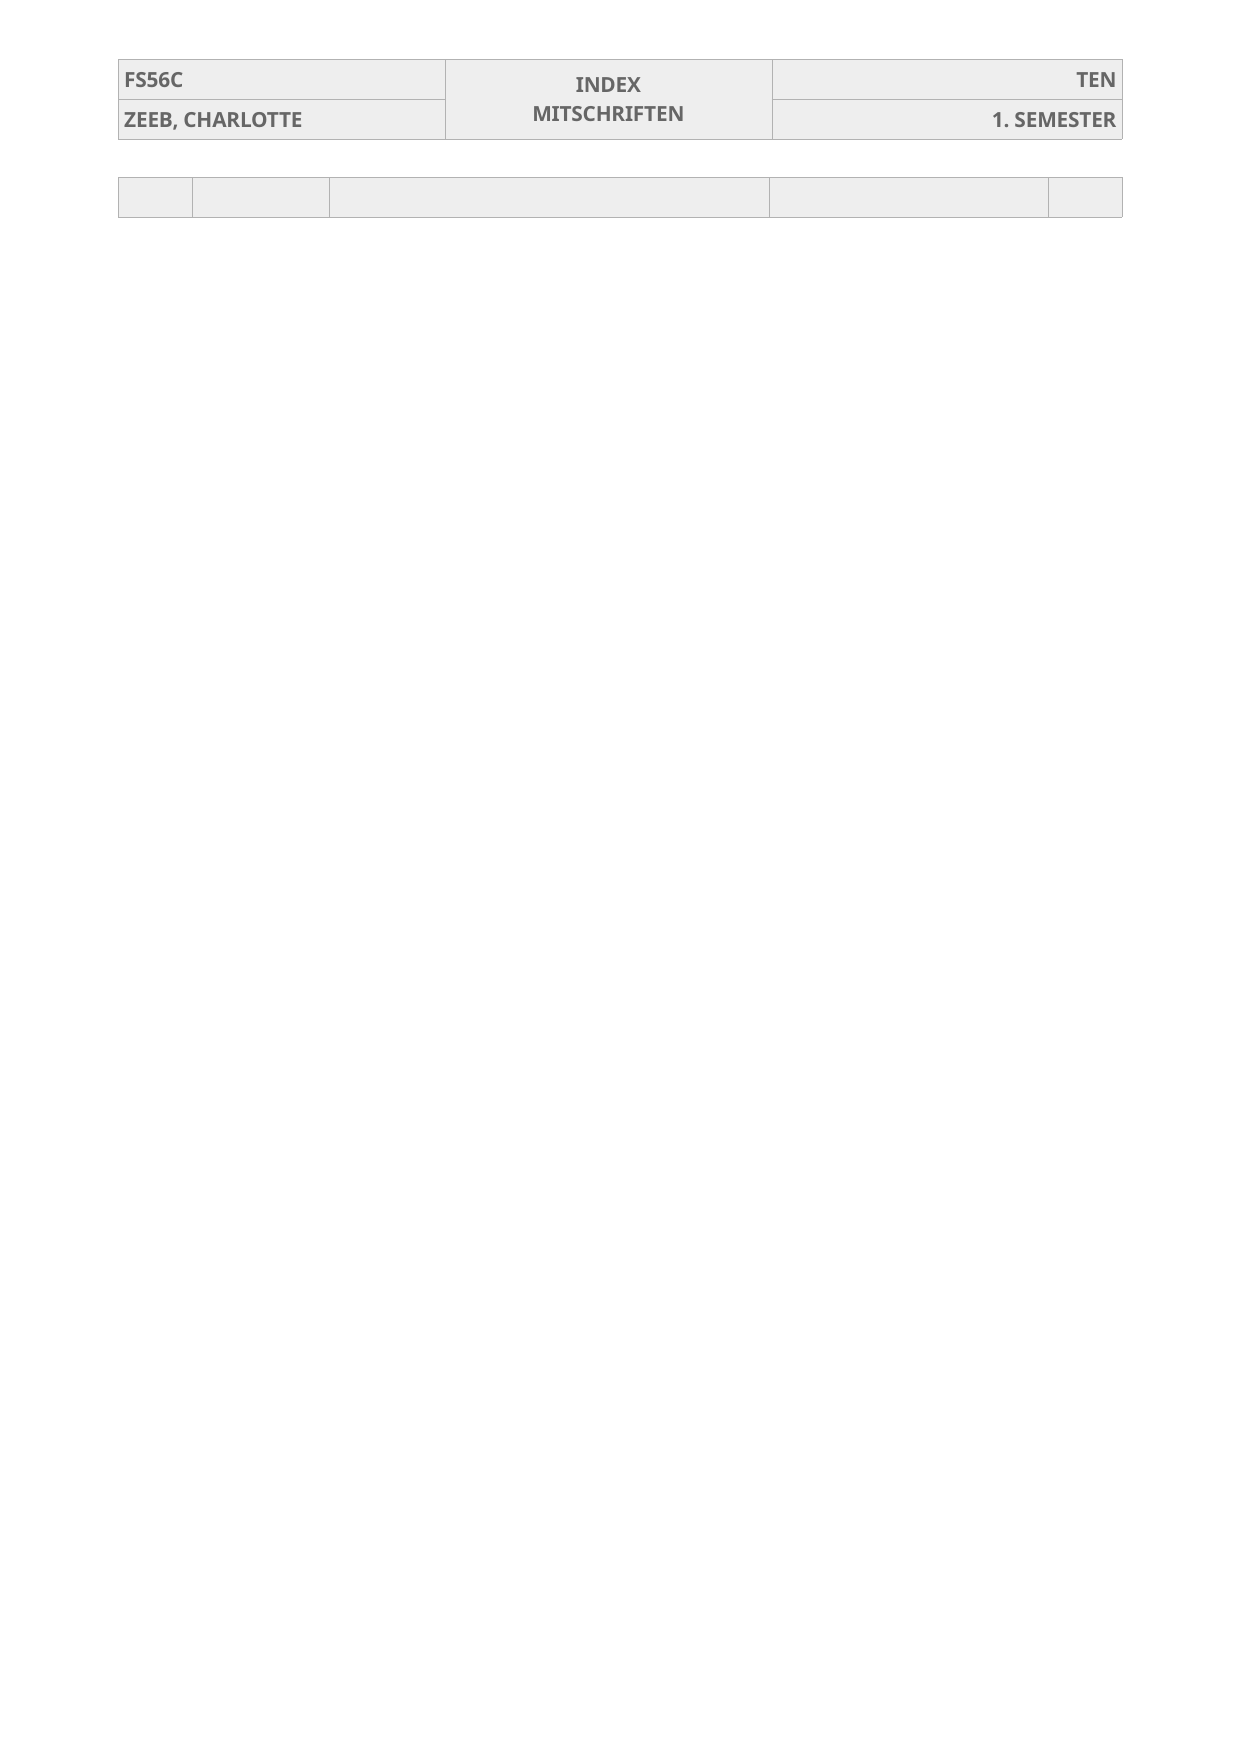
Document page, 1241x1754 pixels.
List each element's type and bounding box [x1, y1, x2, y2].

table_cell [330, 178, 769, 217]
table_cell [1049, 178, 1122, 217]
table_cell [770, 178, 1048, 217]
table_cell [193, 178, 329, 217]
table_cell [119, 178, 192, 217]
